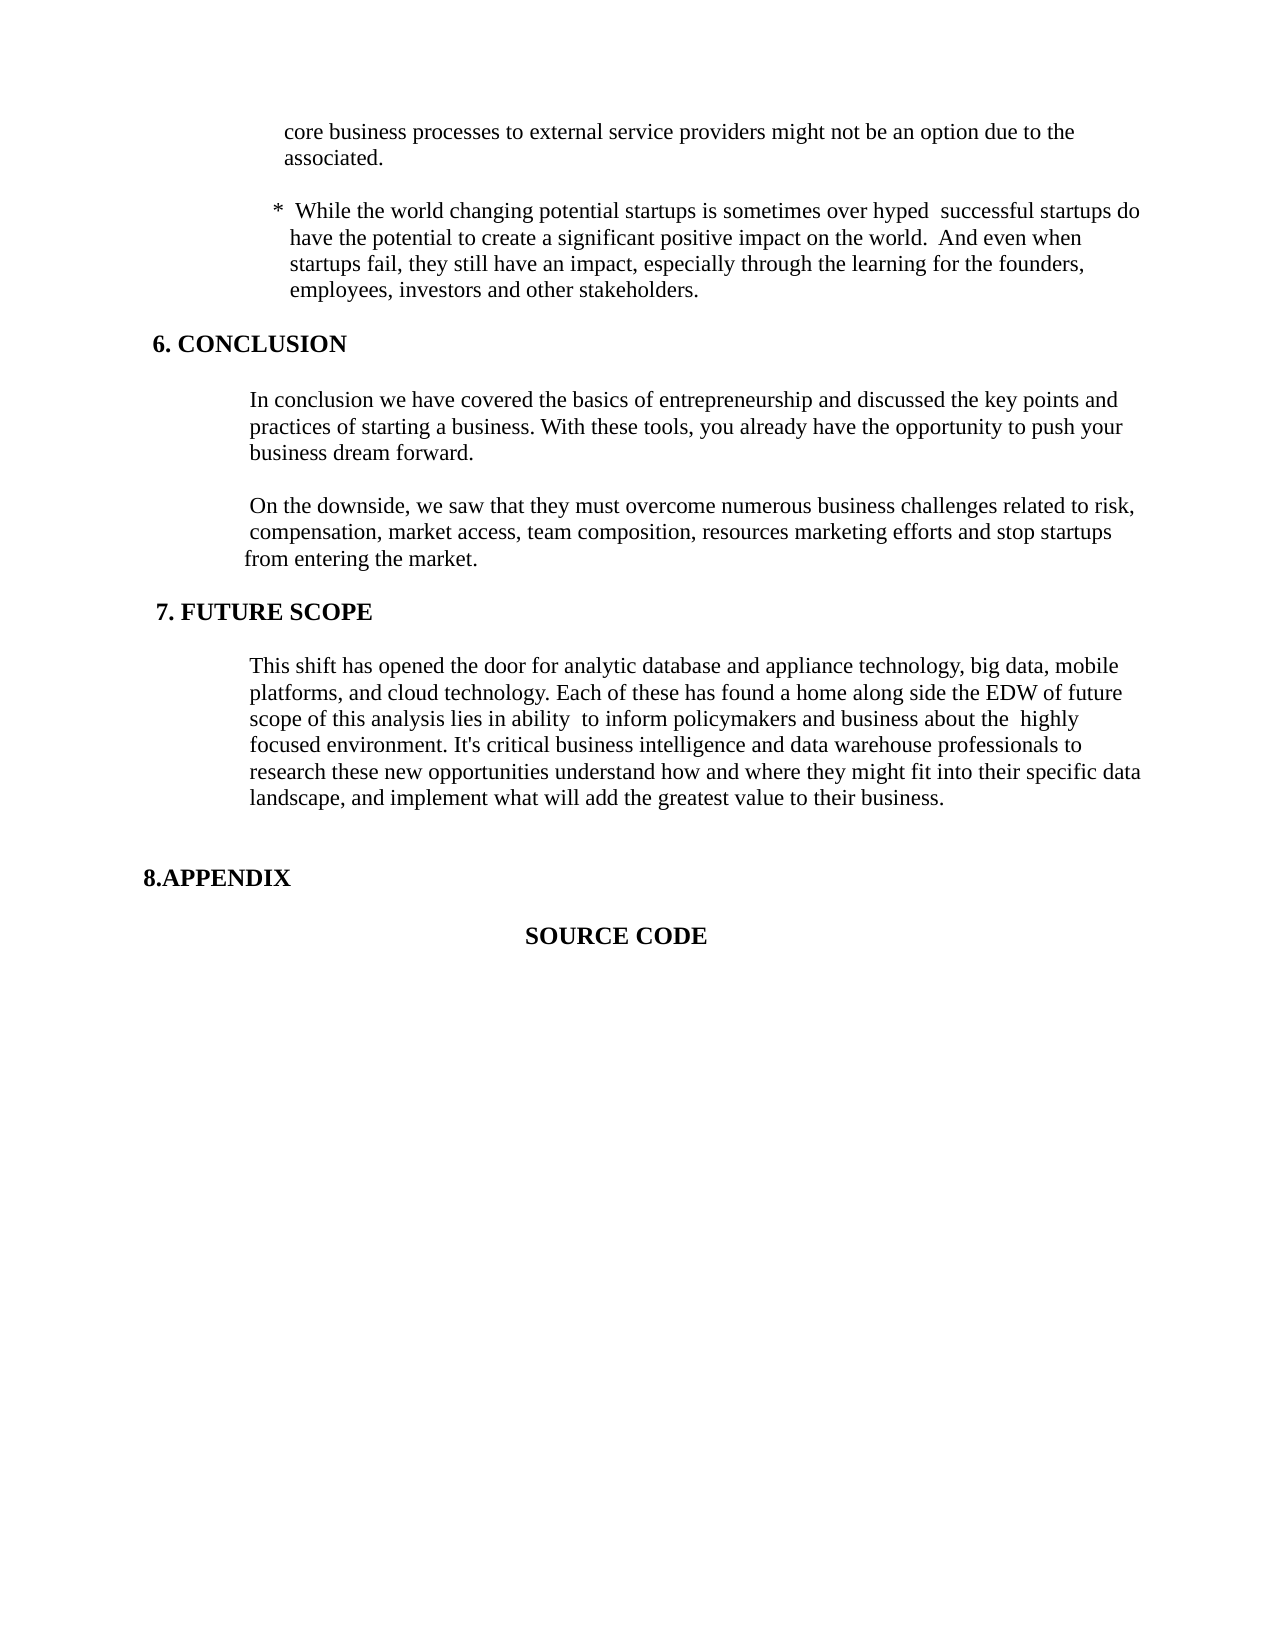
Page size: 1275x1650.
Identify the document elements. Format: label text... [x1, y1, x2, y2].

text business dream forward. [118, 439, 1157, 466]
text scope of this analysis lies in ability to inform policymakers and business about the highly [118, 705, 1157, 731]
text * While the world changing potential startups is sometimes over hyped successful startups do [118, 197, 1157, 223]
text 6. CONCLUSION [118, 329, 1157, 358]
text SOURCE CODE [118, 921, 1157, 949]
text core business processes to external service providers might not be an option due to the [118, 118, 1157, 144]
text employees, investors and other stakeholders. [118, 276, 1157, 303]
text On the downside, we saw that they must overcome numerous business challenges related to risk, [118, 492, 1157, 518]
text practices of starting a business. With these tools, you already have the opportunity to push your [118, 413, 1157, 439]
text 7. FUTURE SCOPE [118, 597, 1157, 626]
text In conclusion we have covered the basics of entrepreneurship and discussed the key points and [118, 386, 1157, 413]
text have the potential to create a significant positive impact on the world. And even when [118, 223, 1157, 250]
text platforms, and cloud technology. Each of these has found a home along side the EDW of future [118, 679, 1157, 705]
text compensation, market access, team composition, resources marketing efforts and stop startups [118, 518, 1157, 544]
text 8.APPENDIX [118, 863, 1157, 892]
text associated. [118, 144, 1157, 171]
text from entering the market. [118, 544, 1157, 571]
text focused environment. It's critical business intelligence and data warehouse professionals to [118, 731, 1157, 758]
text landscape, and implement what will add the greatest value to their business. [118, 784, 1157, 811]
text This shift has opened the door for analytic database and appliance technology, big data, mobile [118, 652, 1157, 679]
text research these new opportunities understand how and where they might fit into their specific data [118, 758, 1157, 784]
text startups fail, they still have an impact, especially through the learning for the founders, [118, 250, 1157, 276]
